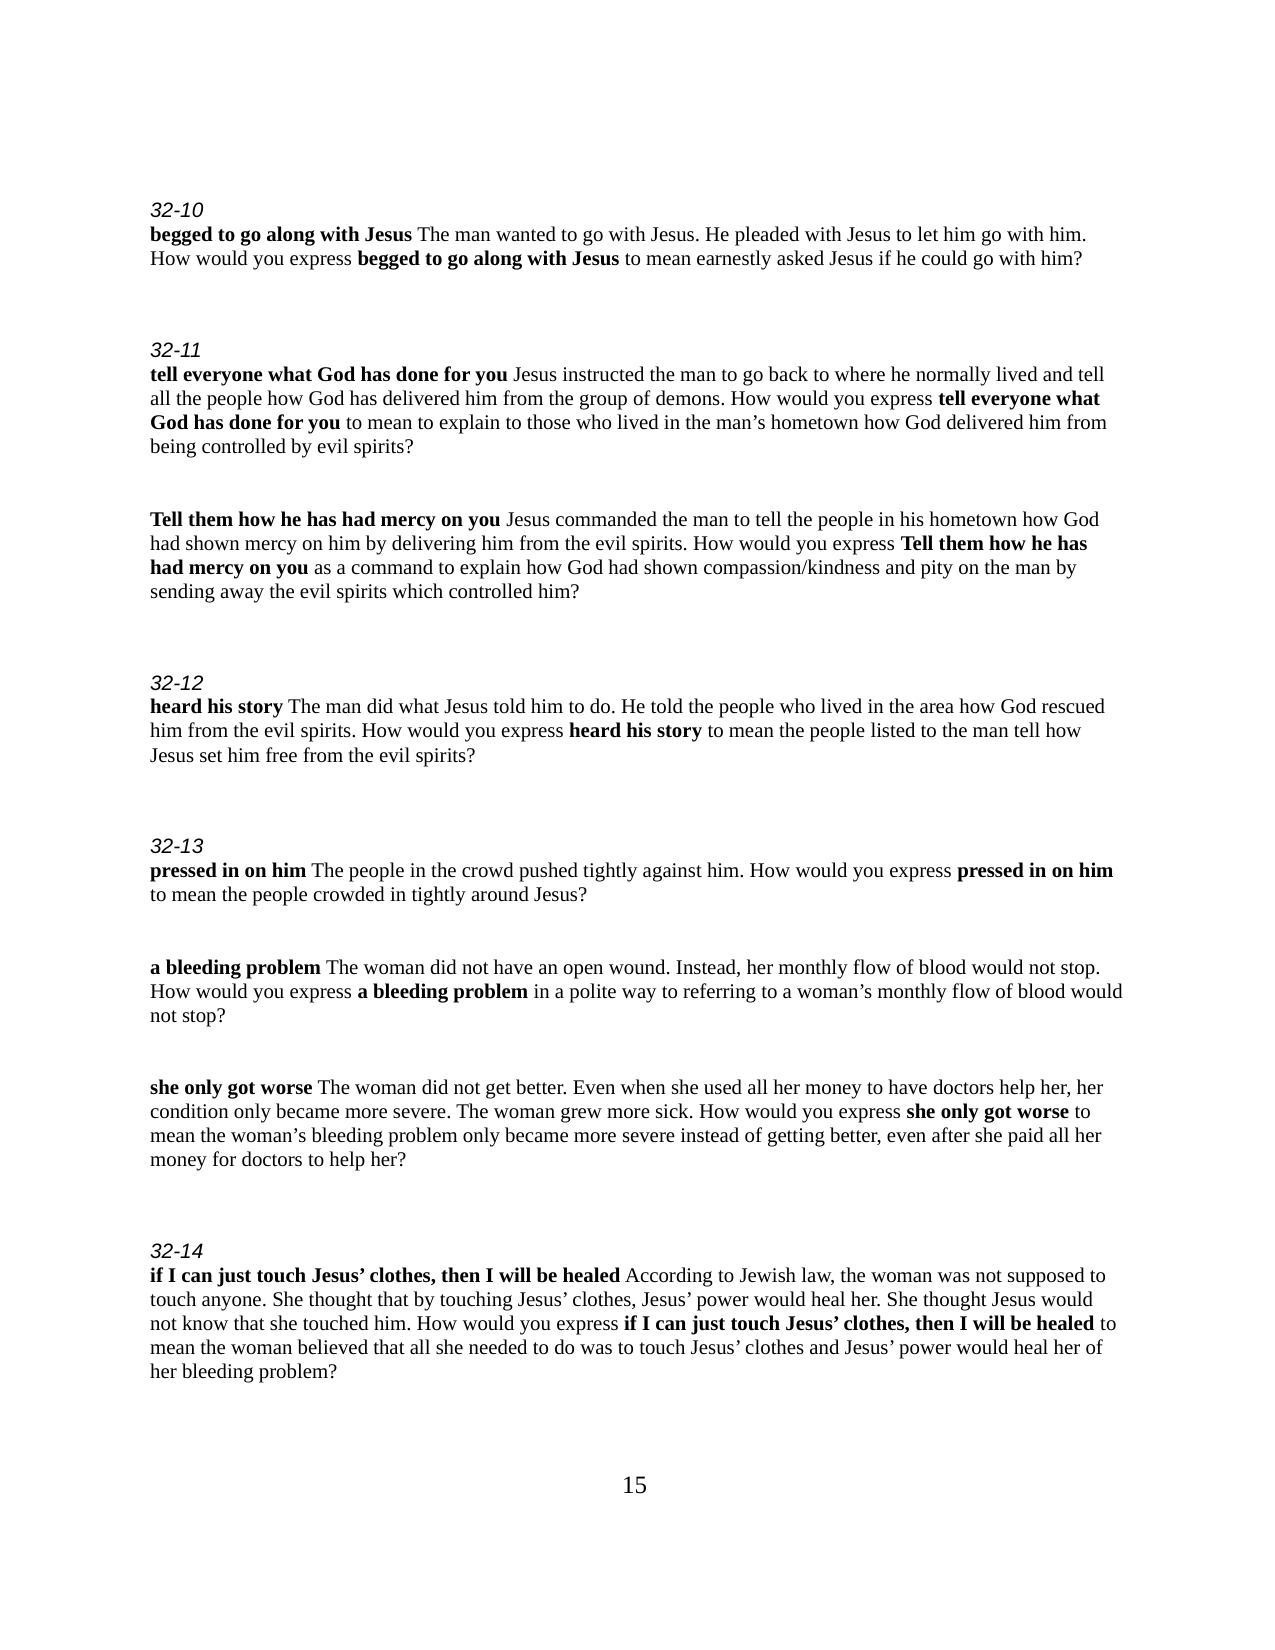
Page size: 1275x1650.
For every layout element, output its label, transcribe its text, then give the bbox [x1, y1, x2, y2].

subtitle 32-14 [150, 1239, 1125, 1263]
text Tell them how he has had mercy on you Jesus commanded the man to tell the people in his hometown how God had shown mercy on him by delivering him from the evil spirits. How would you express Tell them how he has had mercy on you as a command to explain how God had shown compassion/kindness and pity on the man by sending away the evil spirits which controlled him? [150, 506, 1125, 603]
subtitle 32-12 [150, 670, 1125, 694]
subtitle 32-11 [150, 338, 1125, 362]
text a bleeding problem The woman did not have an open wound. Instead, her monthly flow of blood would not stop. How would you express a bleeding problem in a polite way to referring to a woman’s monthly flow of blood would not stop? [150, 954, 1125, 1027]
text she only got worse The woman did not get better. Even when she used all her money to have doctors help her, her condition only became more severe. The woman grew more sick. How would you express she only got worse to mean the woman’s bleeding problem only became more severe instead of getting better, even after she paid all her money for doctors to help her? [150, 1075, 1125, 1171]
text pressed in on him The people in the crowd pushed tightly against him. How would you express pressed in on him to mean the people crowded in tightly around Jesus? [150, 858, 1125, 906]
text if I can just touch Jesus’ clothes, then I will be healed According to Jewish law, the woman was not supposed to touch anyone. She thought that by touching Jesus’ clothes, Jesus’ power would heal her. She thought Jesus would not know that she touched him. How would you express if I can just touch Jesus’ clothes, then I will be healed to mean the woman believed that all she needed to do was to touch Jesus’ clothes and Jesus’ power would heal her of her bleeding problem? [150, 1263, 1125, 1383]
subtitle 32-10 [150, 198, 1125, 222]
text heard his story The man did what Jesus told him to do. He told the people who lived in the area how God rescued him from the evil spirits. How would you express heard his story to mean the people listed to the man tell how Jesus set him free from the evil spirits? [150, 694, 1125, 767]
subtitle 32-13 [150, 834, 1125, 858]
text begged to go along with Jesus The man wanted to go with Jesus. He pleaded with Jesus to let him go with him. How would you express begged to go along with Jesus to mean earnestly asked Jesus if he could go with him? [150, 222, 1125, 270]
text tell everyone what God has done for you Jesus instructed the man to go back to where he normally lived and tell all the people how God has delivered him from the group of demons. How would you express tell everyone what God has done for you to mean to explain to those who lived in the man’s hometown how God delivered him from being controlled by evil spirits? [150, 362, 1125, 458]
